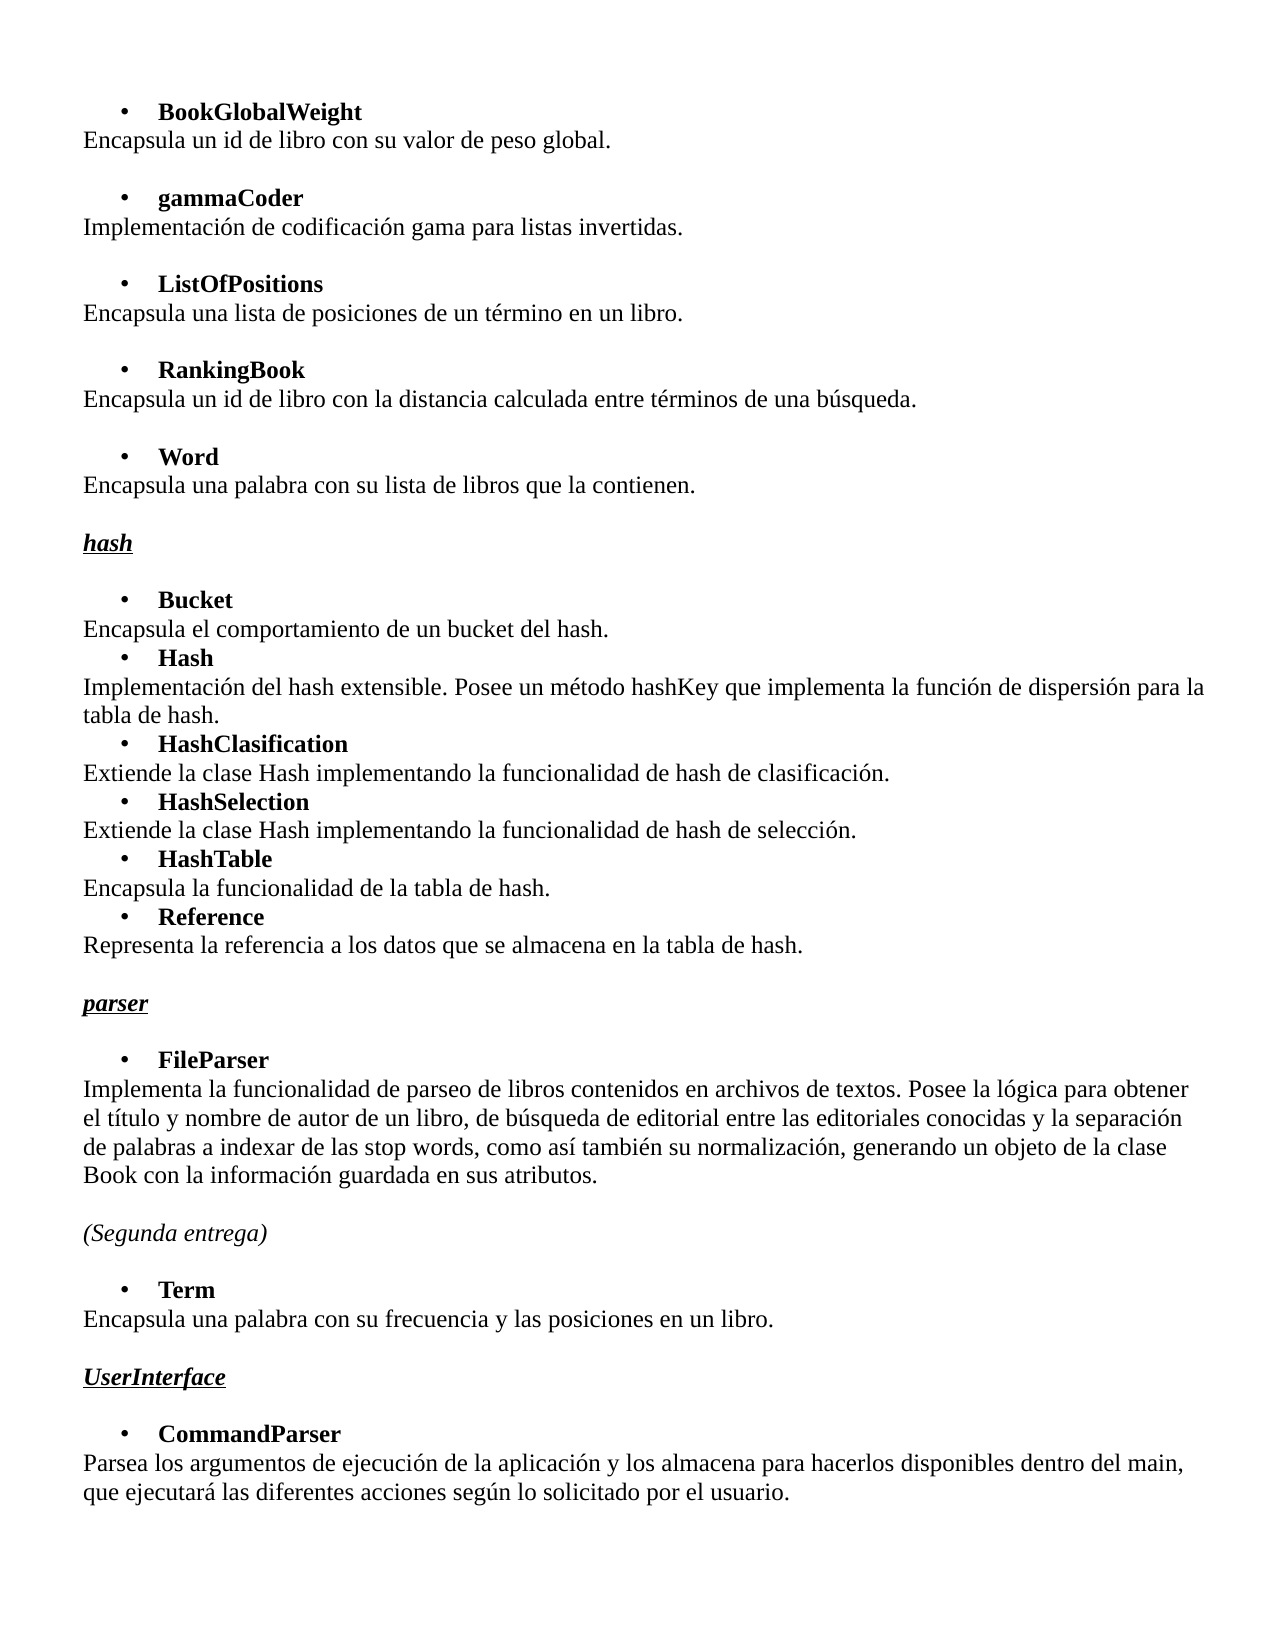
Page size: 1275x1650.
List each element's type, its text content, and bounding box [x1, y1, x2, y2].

text Encapsula el comportamiento de un bucket del hash. [83, 614, 1206, 643]
text Encapsula una palabra con su frecuencia y las posiciones en un libro. [83, 1304, 1206, 1333]
text Implementación de codificación gama para listas invertidas. [83, 212, 1206, 241]
list BookGlobalWeight [120, 97, 1206, 126]
list Word [120, 442, 1206, 471]
text Encapsula un id de libro con la distancia calculada entre términos de una búsqueda. [83, 384, 1206, 413]
text UserInterface [83, 1362, 1206, 1391]
list Bucket [120, 586, 1206, 614]
text (Segunda entrega) [83, 1218, 1206, 1247]
list HashSelection [120, 787, 1206, 816]
text Encapsula una lista de posiciones de un término en un libro. [83, 298, 1206, 327]
list HashTable [120, 844, 1206, 873]
text Parsea los argumentos de ejecución de la aplicación y los almacena para hacerlos disponibles dentro del main, que ejecutará las diferentes acciones según lo solicitado por el usuario. [83, 1448, 1206, 1506]
text hash [83, 528, 1206, 557]
list Reference [120, 902, 1206, 931]
list gammaCoder [120, 183, 1206, 212]
list ListOfPositions [120, 269, 1206, 298]
text Implementación del hash extensible. Posee un método hashKey que implementa la función de dispersión para la tabla de hash. [83, 672, 1206, 729]
text Extiende la clase Hash implementando la funcionalidad de hash de selección. [83, 816, 1206, 844]
text Representa la referencia a los datos que se almacena en la tabla de hash. [83, 931, 1206, 959]
list HashClasification [120, 729, 1206, 758]
list FileParser [120, 1046, 1206, 1074]
list RankingBook [120, 356, 1206, 384]
text Encapsula una palabra con su lista de libros que la contienen. [83, 471, 1206, 499]
text parser [83, 988, 1206, 1017]
list Term [120, 1276, 1206, 1304]
text Implementa la funcionalidad de parseo de libros contenidos en archivos de textos. Posee la lógica para obtener el título y nombre de autor de un libro, de búsqueda de editorial entre las editoriales conocidas y la separación de palabras a indexar de las stop words, como así también su normalización, generando un objeto de la clase Book con la información guardada en sus atributos. [83, 1074, 1206, 1189]
text Encapsula un id de libro con su valor de peso global. [83, 126, 1206, 154]
text Extiende la clase Hash implementando la funcionalidad de hash de clasificación. [83, 758, 1206, 787]
text Encapsula la funcionalidad de la tabla de hash. [83, 873, 1206, 902]
list Hash [120, 643, 1206, 672]
list CommandParser [120, 1419, 1206, 1448]
